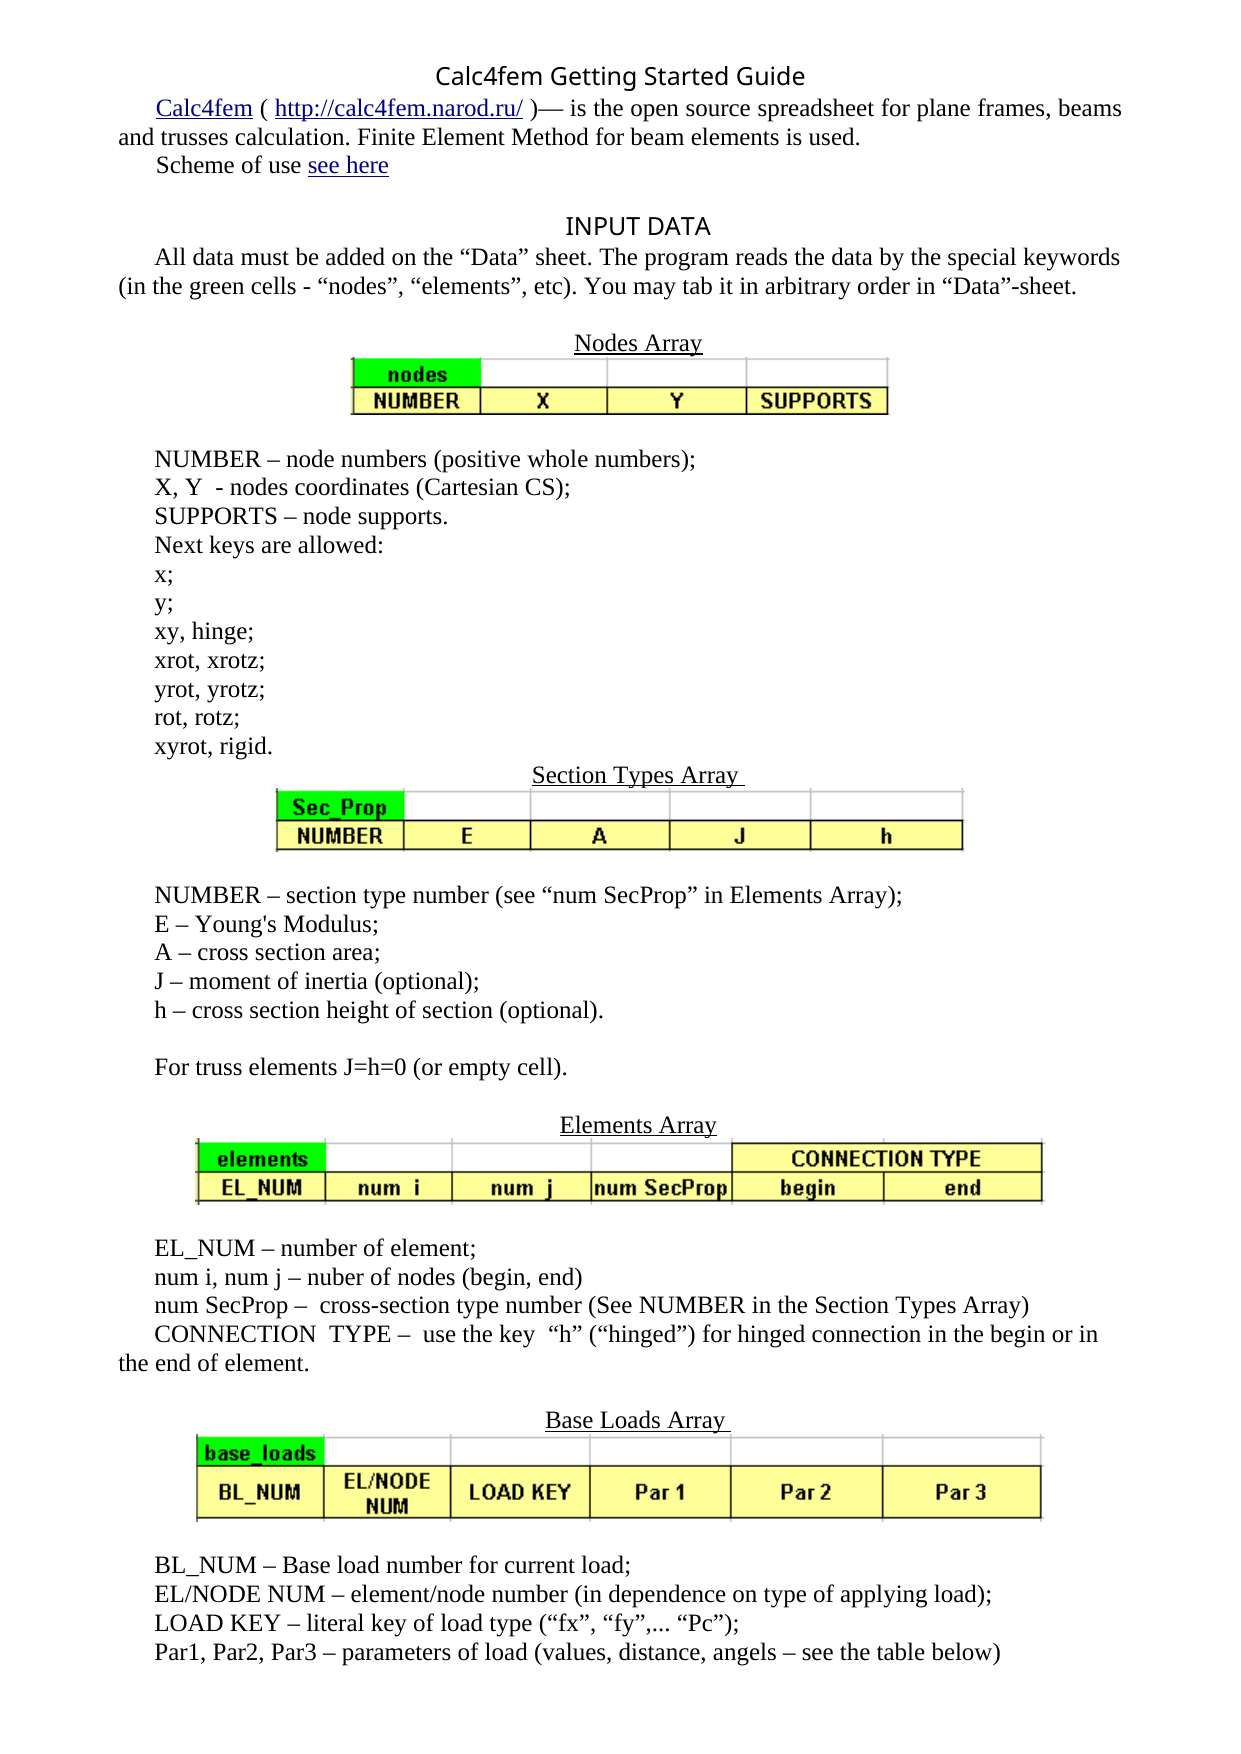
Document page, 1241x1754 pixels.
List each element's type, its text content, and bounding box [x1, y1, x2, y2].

text CONNECTION TYPE – use the key “h” (“hinged”) for hinged connection in the begin or in the end of element. [118, 1319, 1122, 1377]
text SUPPORTS – node supports. [118, 501, 1122, 530]
text Next keys are allowed: [118, 530, 1122, 559]
text E – Young's Modulus; [118, 909, 1122, 937]
text Section Types Array [118, 760, 1122, 789]
text yrot, yrotz; [118, 674, 1122, 702]
text NUMBER – section type number (see “num SecProp” in Elements Array); [118, 880, 1122, 909]
picture [275, 788, 965, 852]
text LOAD KEY – literal key of load type (“fx”, “fy”,... “Pc”); [118, 1608, 1122, 1637]
text EL_NUM – number of element; [118, 1233, 1122, 1262]
text A – cross section area; [118, 937, 1122, 966]
text X, Y - nodes coordinates (Cartesian CS); [118, 472, 1122, 501]
text num i, num j – nuber of nodes (begin, end) [118, 1262, 1122, 1291]
text J – moment of inertia (optional); [118, 966, 1122, 995]
text xy, hinge; [118, 616, 1122, 645]
text x; [118, 559, 1122, 587]
text INPUT DATA [118, 208, 1122, 242]
text EL/NODE NUM – element/node number (in dependence on type of applying load); [118, 1579, 1122, 1608]
picture [196, 1434, 1045, 1522]
text rot, rotz; [118, 702, 1122, 731]
picture [350, 357, 890, 415]
text Par1, Par2, Par3 – parameters of load (values, distance, angels – see the table below) [118, 1637, 1122, 1666]
text h – cross section height of section (optional). [118, 995, 1122, 1024]
text xrot, xrotz; [118, 645, 1122, 674]
picture [195, 1138, 1045, 1205]
text xyrot, rigid. [118, 731, 1122, 760]
text For truss elements J=h=0 (or empty cell). [118, 1052, 1122, 1081]
text BL_NUM – Base load number for current load; [118, 1551, 1122, 1579]
text Nodes Array [118, 328, 1122, 357]
text All data must be added on the “Data” sheet. The program reads the data by the special keywords (in the green cells - “nodes”, “elements”, etc). You may tab it in arbitrary order in “Data”-sheet. [118, 242, 1122, 300]
text num SecProp – cross-section type number (See NUMBER in the Section Types Array) [118, 1291, 1122, 1319]
text Calc4fem ( http://calc4fem.narod.ru/ )— is the open source spreadsheet for plane frames, beams and trusses calculation. Finite Element Method for beam elements is used. [118, 93, 1122, 151]
text NUMBER – node numbers (positive whole numbers); [118, 444, 1122, 472]
text Elements Array [118, 1110, 1122, 1139]
text Base Loads Array [118, 1406, 1122, 1434]
text Scheme of use see here [118, 151, 1122, 179]
text y; [118, 587, 1122, 616]
text Calc4fem Getting Started Guide [118, 59, 1122, 93]
